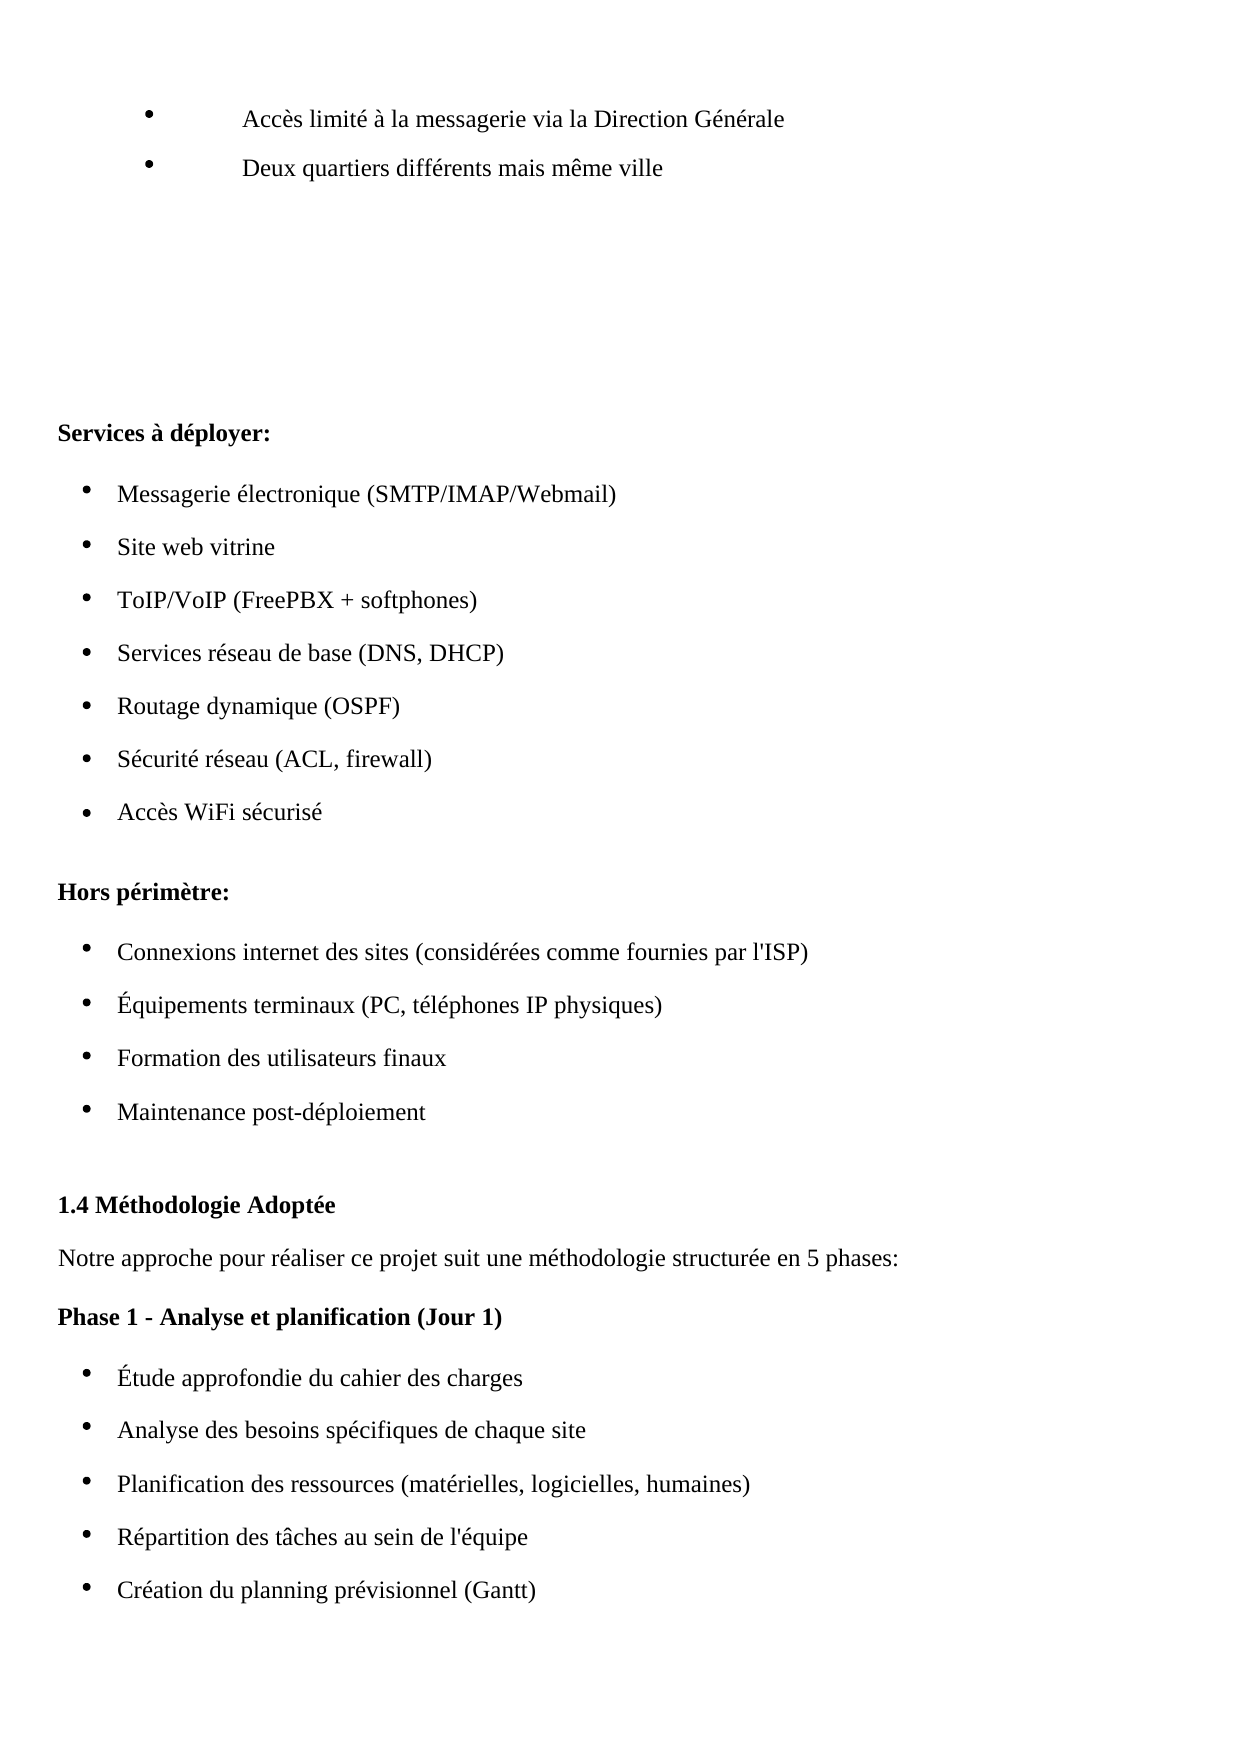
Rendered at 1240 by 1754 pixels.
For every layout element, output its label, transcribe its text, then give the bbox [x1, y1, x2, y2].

text Planification des ressources (matérielles, logicielles, humaines) [84, 1469, 1182, 1497]
text Notre approche pour réaliser ce projet suit une méthodologie structurée en 5 phases: [58, 1243, 1182, 1272]
text Répartition des tâches au sein de l'équipe [84, 1522, 1182, 1550]
text Équipements terminaux (PC, téléphones IP physiques) [84, 991, 1182, 1019]
text 1.4 Méthodologie Adoptée [57, 1190, 1182, 1219]
text Création du planning prévisionnel (Gantt) [84, 1575, 1182, 1603]
text Services réseau de base (DNS, DHCP) [84, 638, 1182, 667]
text Étude approfondie du cahier des charges [84, 1363, 1182, 1391]
text Accès WiFi sécurisé [84, 797, 1182, 826]
text Messagerie électronique (SMTP/IMAP/Webmail) [84, 479, 1182, 508]
text Phase 1 - Analyse et planification (Jour 1) [57, 1302, 1182, 1331]
text Deux quartiers différents mais même ville [146, 153, 1182, 182]
text Accès limité à la messagerie via la Direction Générale [146, 104, 1182, 132]
text Hors périmètre: [57, 877, 1182, 906]
text Site web vitrine [84, 532, 1182, 561]
text ToIP/VoIP (FreePBX + softphones) [84, 585, 1182, 614]
text Formation des utilisateurs finaux [84, 1043, 1182, 1072]
text Sécurité réseau (ACL, firewall) [84, 744, 1182, 773]
text Services à déployer: [57, 418, 1182, 447]
text Routage dynamique (OSPF) [84, 691, 1182, 720]
text Analyse des besoins spécifiques de chaque site [84, 1416, 1182, 1444]
text Connexions internet des sites (considérées comme fournies par l'ISP) [84, 937, 1182, 966]
text Maintenance post-déploiement [84, 1097, 1182, 1125]
